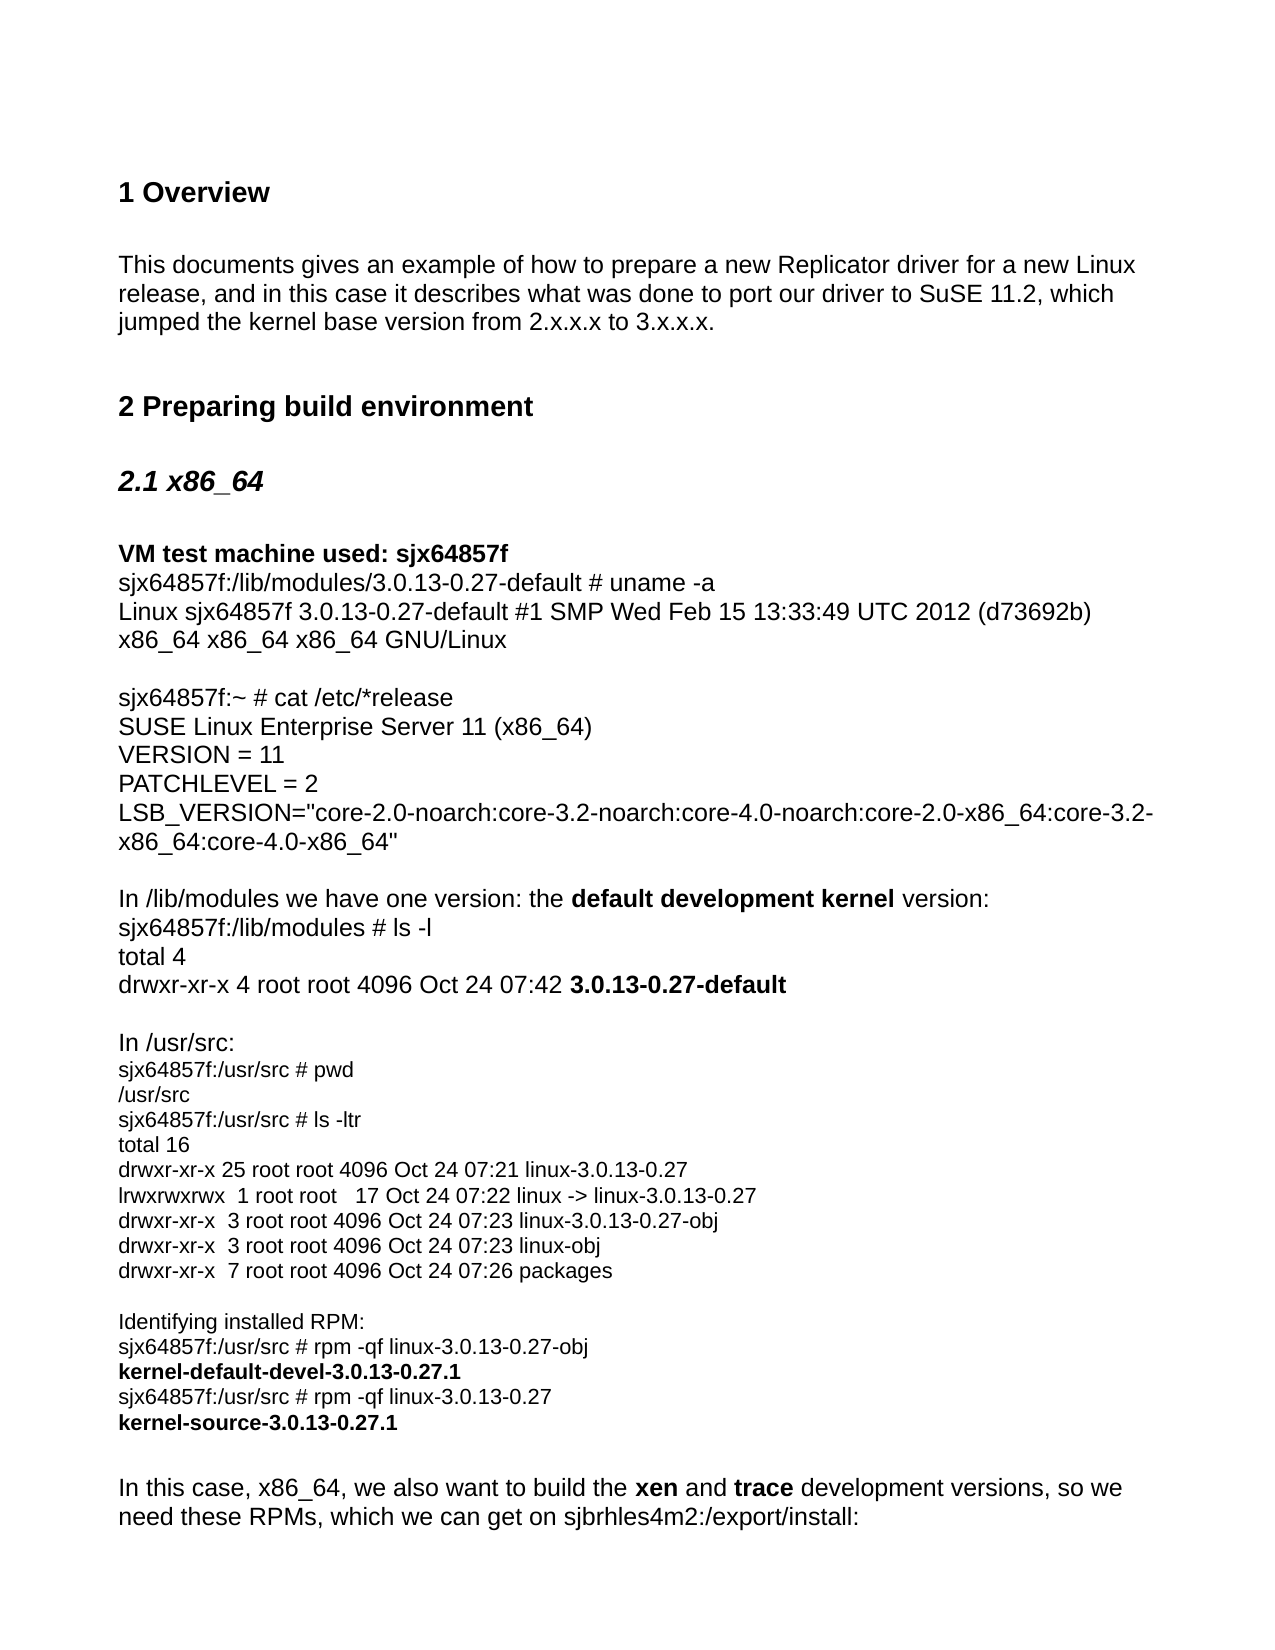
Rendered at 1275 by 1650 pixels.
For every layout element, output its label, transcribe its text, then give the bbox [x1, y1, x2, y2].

text drwxr-xr-x 4 root root 4096 Oct 24 07:42 3.0.13-0.27-default [118, 970, 1157, 999]
subtitle 2.1 x86_64 [118, 464, 1157, 498]
text drwxr-xr-x 3 root root 4096 Oct 24 07:23 linux-obj [118, 1233, 1157, 1258]
text total 16 [118, 1132, 1157, 1157]
text /usr/src [118, 1082, 1157, 1107]
subtitle 2 Preparing build environment [118, 390, 1157, 423]
text sjx64857f:/usr/src # ls -ltr [118, 1107, 1157, 1132]
text sjx64857f:~ # cat /etc/*release [118, 683, 1157, 711]
text kernel-default-devel-3.0.13-0.27.1 [118, 1359, 1157, 1384]
text In this case, x86_64, we also want to build the xen and trace development versions, so we need these RPMs, which we can get on sjbrhles4m2:/export/install: [118, 1473, 1157, 1531]
text VM test machine used: sjx64857f [118, 539, 1157, 568]
text sjx64857f:/usr/src # pwd [118, 1056, 1157, 1082]
text sjx64857f:/lib/modules/3.0.13-0.27-default # uname -a [118, 568, 1157, 596]
subtitle 1 Overview [118, 176, 1157, 209]
text drwxr-xr-x 25 root root 4096 Oct 24 07:21 linux-3.0.13-0.27 [118, 1157, 1157, 1182]
text SUSE Linux Enterprise Server 11 (x86_64) [118, 711, 1157, 740]
text Identifying installed RPM: [118, 1308, 1157, 1334]
text This documents gives an example of how to prepare a new Replicator driver for a new Linux release, and in this case it describes what was done to port our driver to SuSE 11.2, which jumped the kernel base version from 2.x.x.x to 3.x.x.x. [118, 250, 1157, 336]
text sjx64857f:/usr/src # rpm -qf linux-3.0.13-0.27-obj [118, 1334, 1157, 1359]
text drwxr-xr-x 7 root root 4096 Oct 24 07:26 packages [118, 1258, 1157, 1283]
text sjx64857f:/usr/src # rpm -qf linux-3.0.13-0.27 [118, 1384, 1157, 1409]
text PATCHLEVEL = 2 [118, 769, 1157, 798]
text sjx64857f:/lib/modules # ls -l [118, 913, 1157, 941]
text Linux sjx64857f 3.0.13-0.27-default #1 SMP Wed Feb 15 13:33:49 UTC 2012 (d73692b) x86_64 x86_64 x86_64 GNU/Linux [118, 596, 1157, 654]
text drwxr-xr-x 3 root root 4096 Oct 24 07:23 linux-3.0.13-0.27-obj [118, 1208, 1157, 1233]
text LSB_VERSION="core-2.0-noarch:core-3.2-noarch:core-4.0-noarch:core-2.0-x86_64:core-3.2-x86_64:core-4.0-x86_64" [118, 798, 1157, 855]
text In /lib/modules we have one version: the default development kernel version: [118, 884, 1157, 913]
text VERSION = 11 [118, 740, 1157, 769]
text total 4 [118, 941, 1157, 970]
text In /usr/src: [118, 1028, 1157, 1056]
text lrwxrwxrwx 1 root root 17 Oct 24 07:22 linux -> linux-3.0.13-0.27 [118, 1182, 1157, 1208]
text kernel-source-3.0.13-0.27.1 [118, 1409, 1157, 1434]
